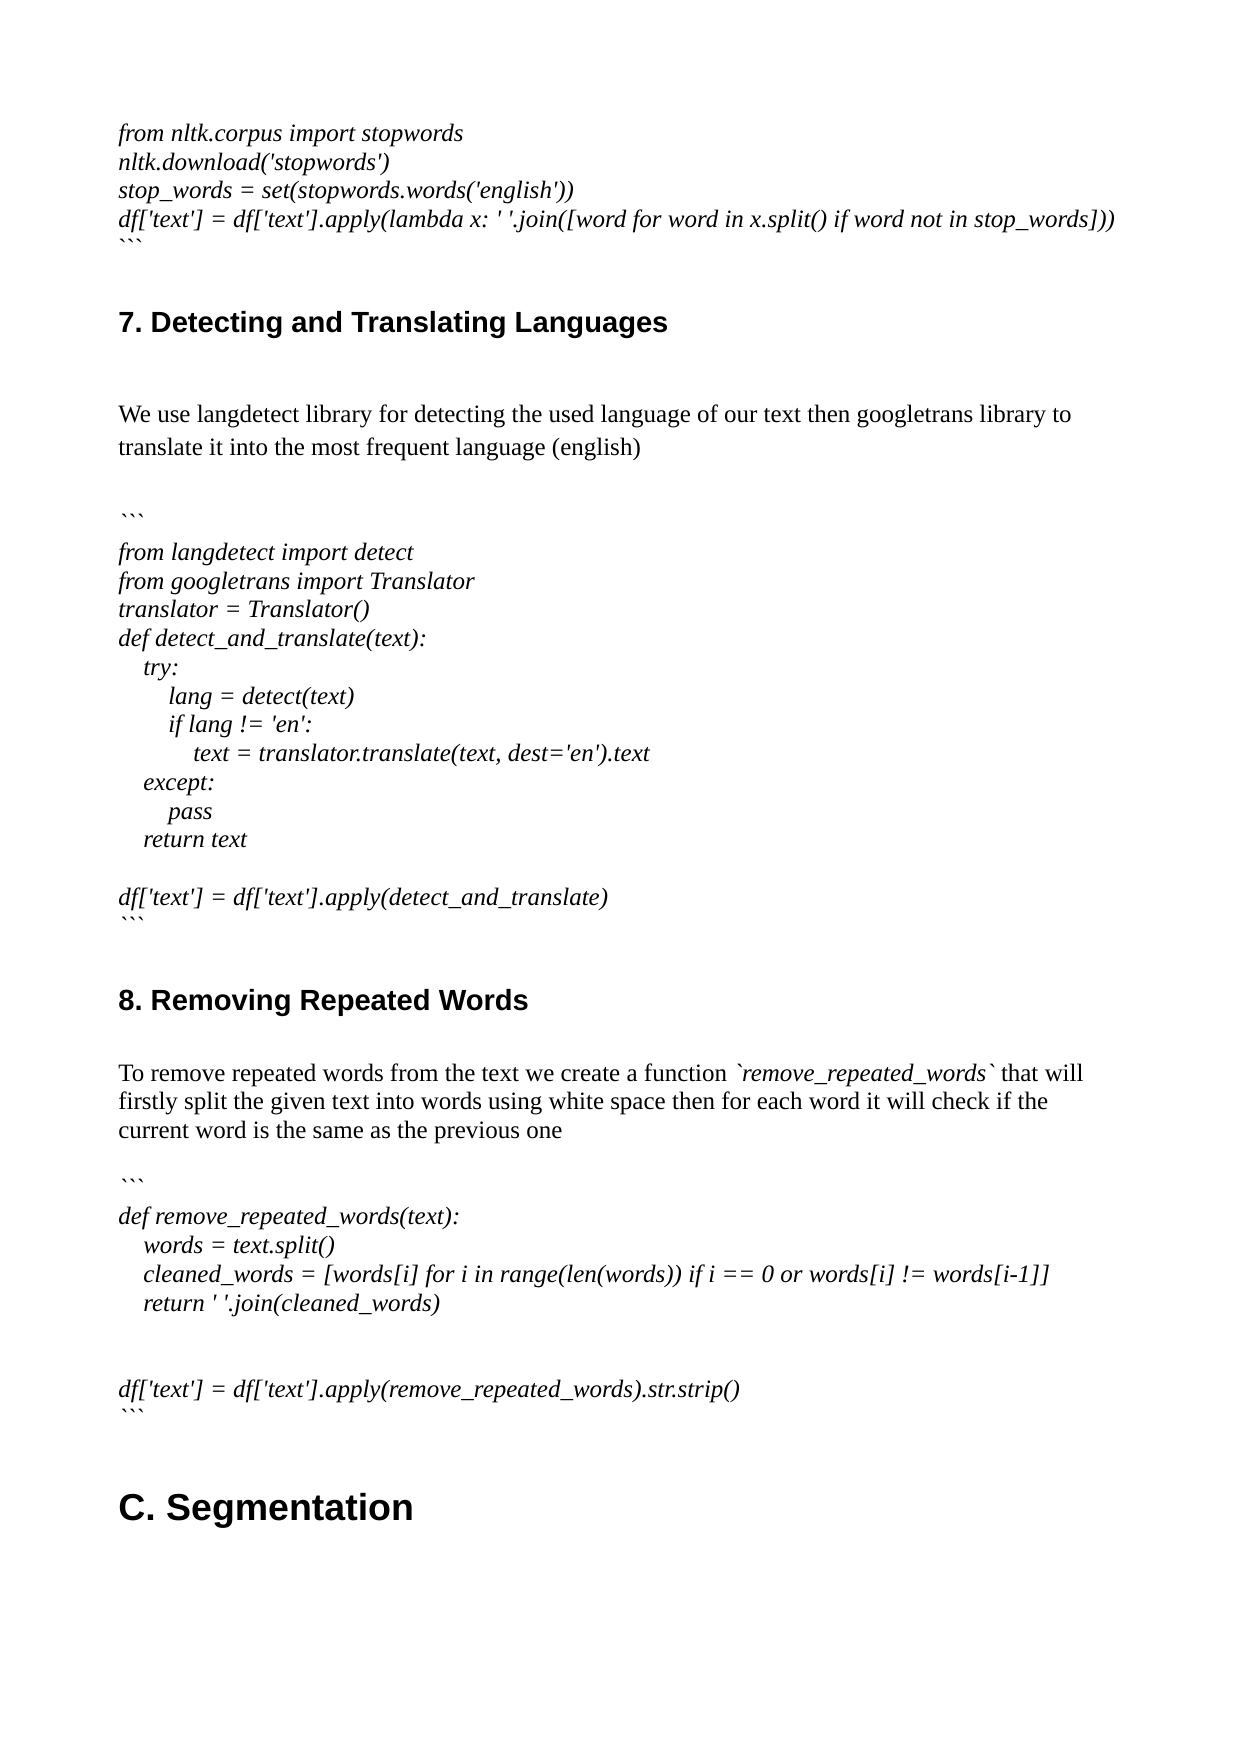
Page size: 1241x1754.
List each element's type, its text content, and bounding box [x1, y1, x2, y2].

text ``` [118, 508, 1122, 537]
text text = translator.translate(text, dest='en').text [118, 738, 1122, 767]
text except: [118, 767, 1122, 796]
text from nltk.corpus import stopwords [118, 118, 1122, 147]
subtitle C. Segmentation [118, 1485, 1122, 1528]
text We use langdetect library for detecting the used language of our text then googletrans library to translate it into the most frequent language (english) [118, 399, 1122, 461]
text ``` [118, 1173, 1122, 1201]
text from googletrans import Translator [118, 566, 1122, 594]
text ``` [118, 1403, 1122, 1431]
text cleaned_words = [words[i] for i in range(len(words)) if i == 0 or words[i] != words[i-1]] [118, 1259, 1122, 1288]
text To remove repeated words from the text we create a function `remove_repeated_words` that will firstly split the given text into words using white space then for each word it will check if the current word is the same as the previous one [118, 1058, 1122, 1144]
text try: [118, 652, 1122, 681]
text df['text'] = df['text'].apply(remove_repeated_words).str.strip() [118, 1374, 1122, 1403]
subtitle 7. Detecting and Translating Languages [118, 305, 1122, 339]
text return text [118, 824, 1122, 853]
text from langdetect import detect [118, 537, 1122, 566]
text words = text.split() [118, 1230, 1122, 1259]
text lang = detect(text) [118, 681, 1122, 709]
text stop_words = set(stopwords.words('english')) [118, 176, 1122, 204]
text def detect_and_translate(text): [118, 623, 1122, 652]
text def remove_repeated_words(text): [118, 1201, 1122, 1230]
subtitle 8. Removing Repeated Words [118, 983, 1122, 1016]
text translator = Translator() [118, 594, 1122, 623]
text nltk.download('stopwords') [118, 147, 1122, 176]
text df['text'] = df['text'].apply(lambda x: ' '.join([word for word in x.split() if word not in stop_words])) [118, 204, 1122, 233]
text ``` [118, 233, 1122, 262]
text ``` [118, 911, 1122, 939]
text return ' '.join(cleaned_words) [118, 1288, 1122, 1316]
text if lang != 'en': [118, 709, 1122, 738]
text pass [118, 796, 1122, 824]
text df['text'] = df['text'].apply(detect_and_translate) [118, 882, 1122, 911]
